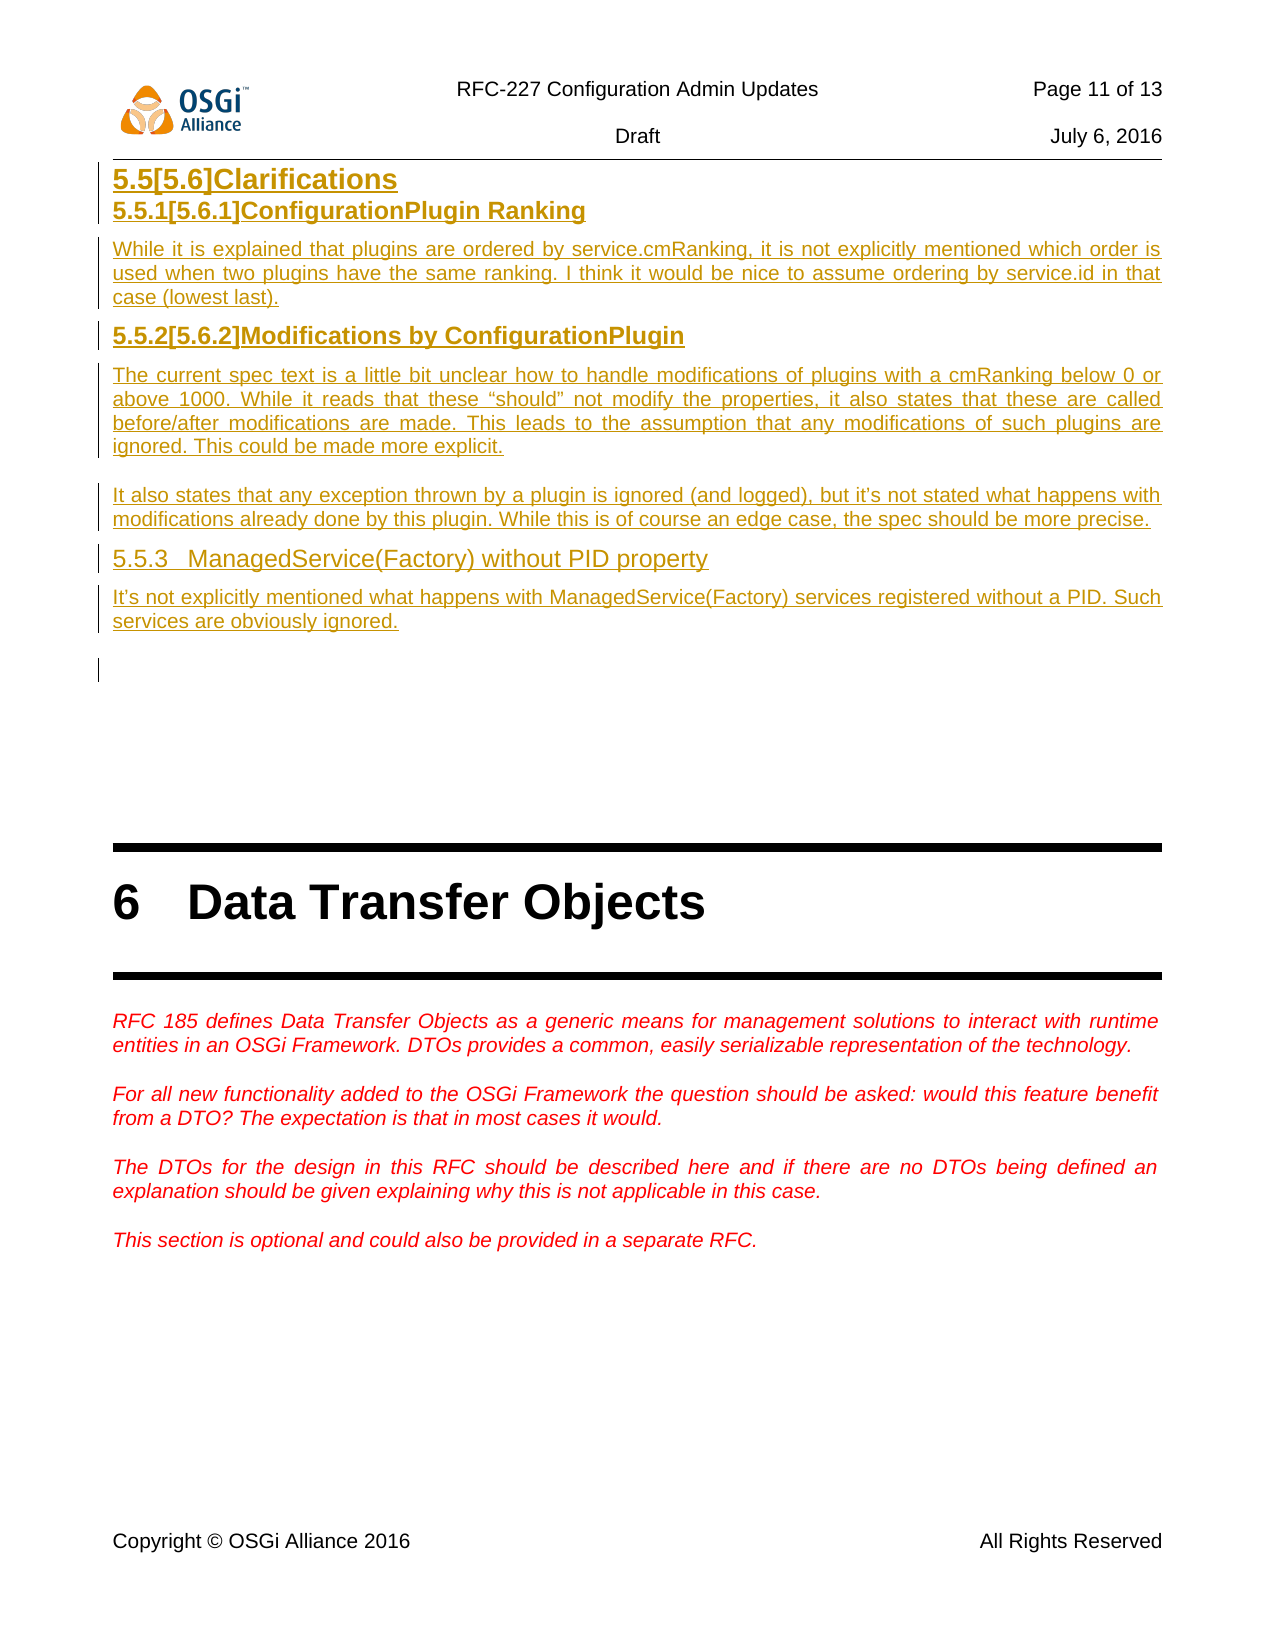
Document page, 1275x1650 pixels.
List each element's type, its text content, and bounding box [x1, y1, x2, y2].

subtitle ManagedService(Factory) without PID property [112, 544, 1162, 572]
text before/after modifications are made. This leads to the assumption that any modifications of such plugins are [112, 408, 1162, 431]
text It’s not explicitly mentioned what happens with ManagedService(Factory) services registered without a PID. Such [112, 585, 1162, 606]
text For all new functionality added to the OSGi Framework the question should be asked: would this feature benefit from a DTO? The expectation is that in most cases it would. [112, 1082, 1162, 1130]
text The DTOs for the design in this RFC should be described here and if there are no DTOs being defined an explanation should be given explaining why this is not applicable in this case. [112, 1155, 1162, 1203]
subtitle ConfigurationPlugin Ranking [112, 196, 1162, 224]
text This section is optional and could also be provided in a separate RFC. [112, 1228, 1162, 1252]
text ignored. This could be made more explicit. [112, 432, 1162, 458]
text RFC 185 defines Data Transfer Objects as a generic means for management solutions to interact with runtime entities in an OSGi Framework. DTOs provides a common, easily serializable representation of the technology. [112, 1009, 1162, 1057]
text used when two plugins have the same ranking. I think it would be nice to assume ordering by service.id in that [112, 259, 1162, 282]
subtitle Modifications by ConfigurationPlugin [112, 321, 1162, 350]
subtitle Data Transfer Objects [112, 844, 1162, 980]
picture [113, 78, 257, 142]
text While it is explained that plugins are ordered by service.cmRanking, it is not explicitly mentioned which order is [112, 237, 1162, 258]
text The current spec text is a little bit unclear how to handle modifications of plugins with a cmRanking below 0 or [112, 362, 1162, 383]
text modifications already done by this plugin. While this is of course an edge case, the spec should be more precise. [112, 505, 1162, 531]
text above 1000. While it reads that these “should” not modify the properties, it also states that these are called [112, 384, 1162, 407]
subtitle Clarifications [112, 160, 1162, 196]
text case (lowest last). [112, 283, 1162, 309]
text It also states that any exception thrown by a plugin is ignored (and logged), but it’s not stated what happens with [112, 483, 1162, 504]
text services are obviously ignored. [112, 607, 1162, 633]
